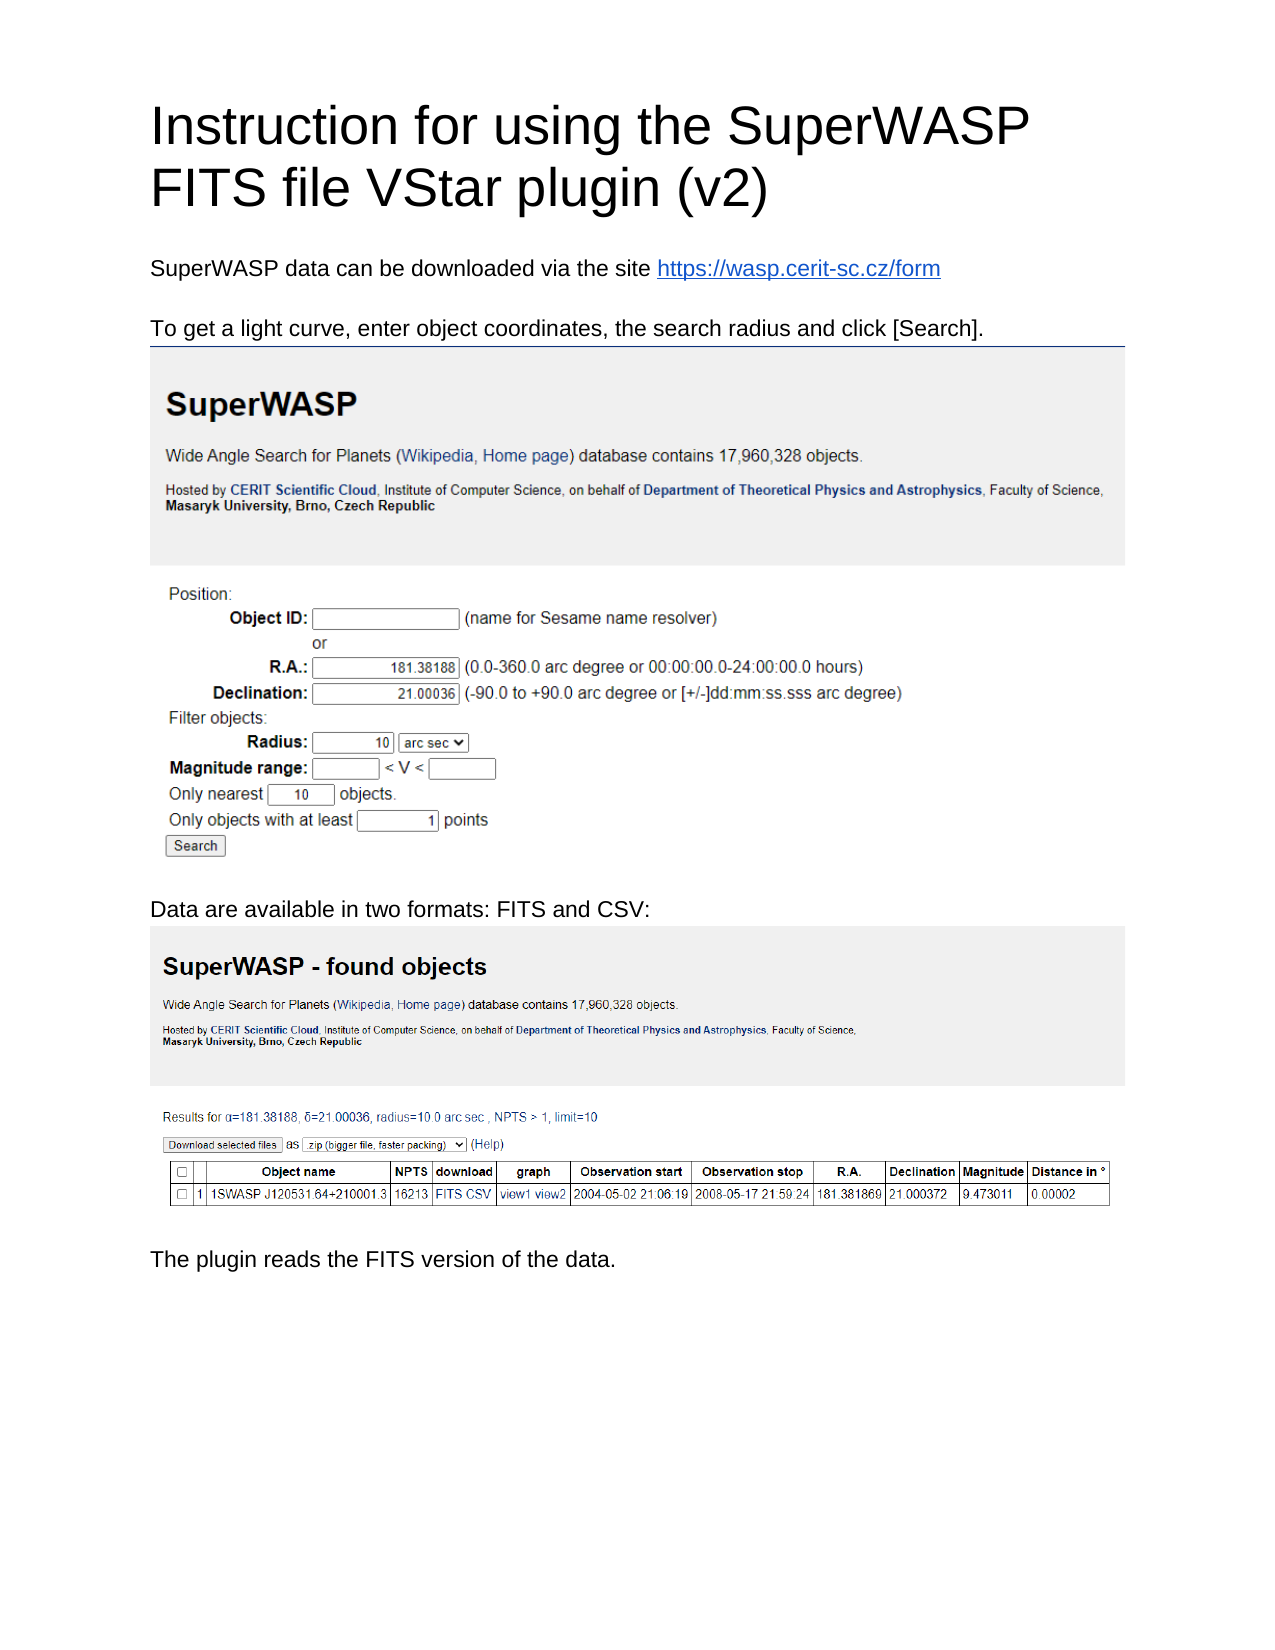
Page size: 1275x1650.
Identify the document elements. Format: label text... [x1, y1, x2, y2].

picture [150, 926, 1125, 1212]
title Instruction for using the SuperWASP FITS file VStar plugin (v2) [150, 94, 1125, 218]
text SuperWASP data can be downloaded via the site https://wasp.cerit-sc.cz/form [150, 255, 1125, 281]
text Data are available in two formats: FITS and CSV: [150, 896, 1125, 922]
text The plugin reads the FITS version of the data. [150, 1246, 1125, 1272]
text To get a light curve, enter object coordinates, the search radius and click [Search]. [150, 315, 1125, 342]
picture [150, 345, 1125, 862]
